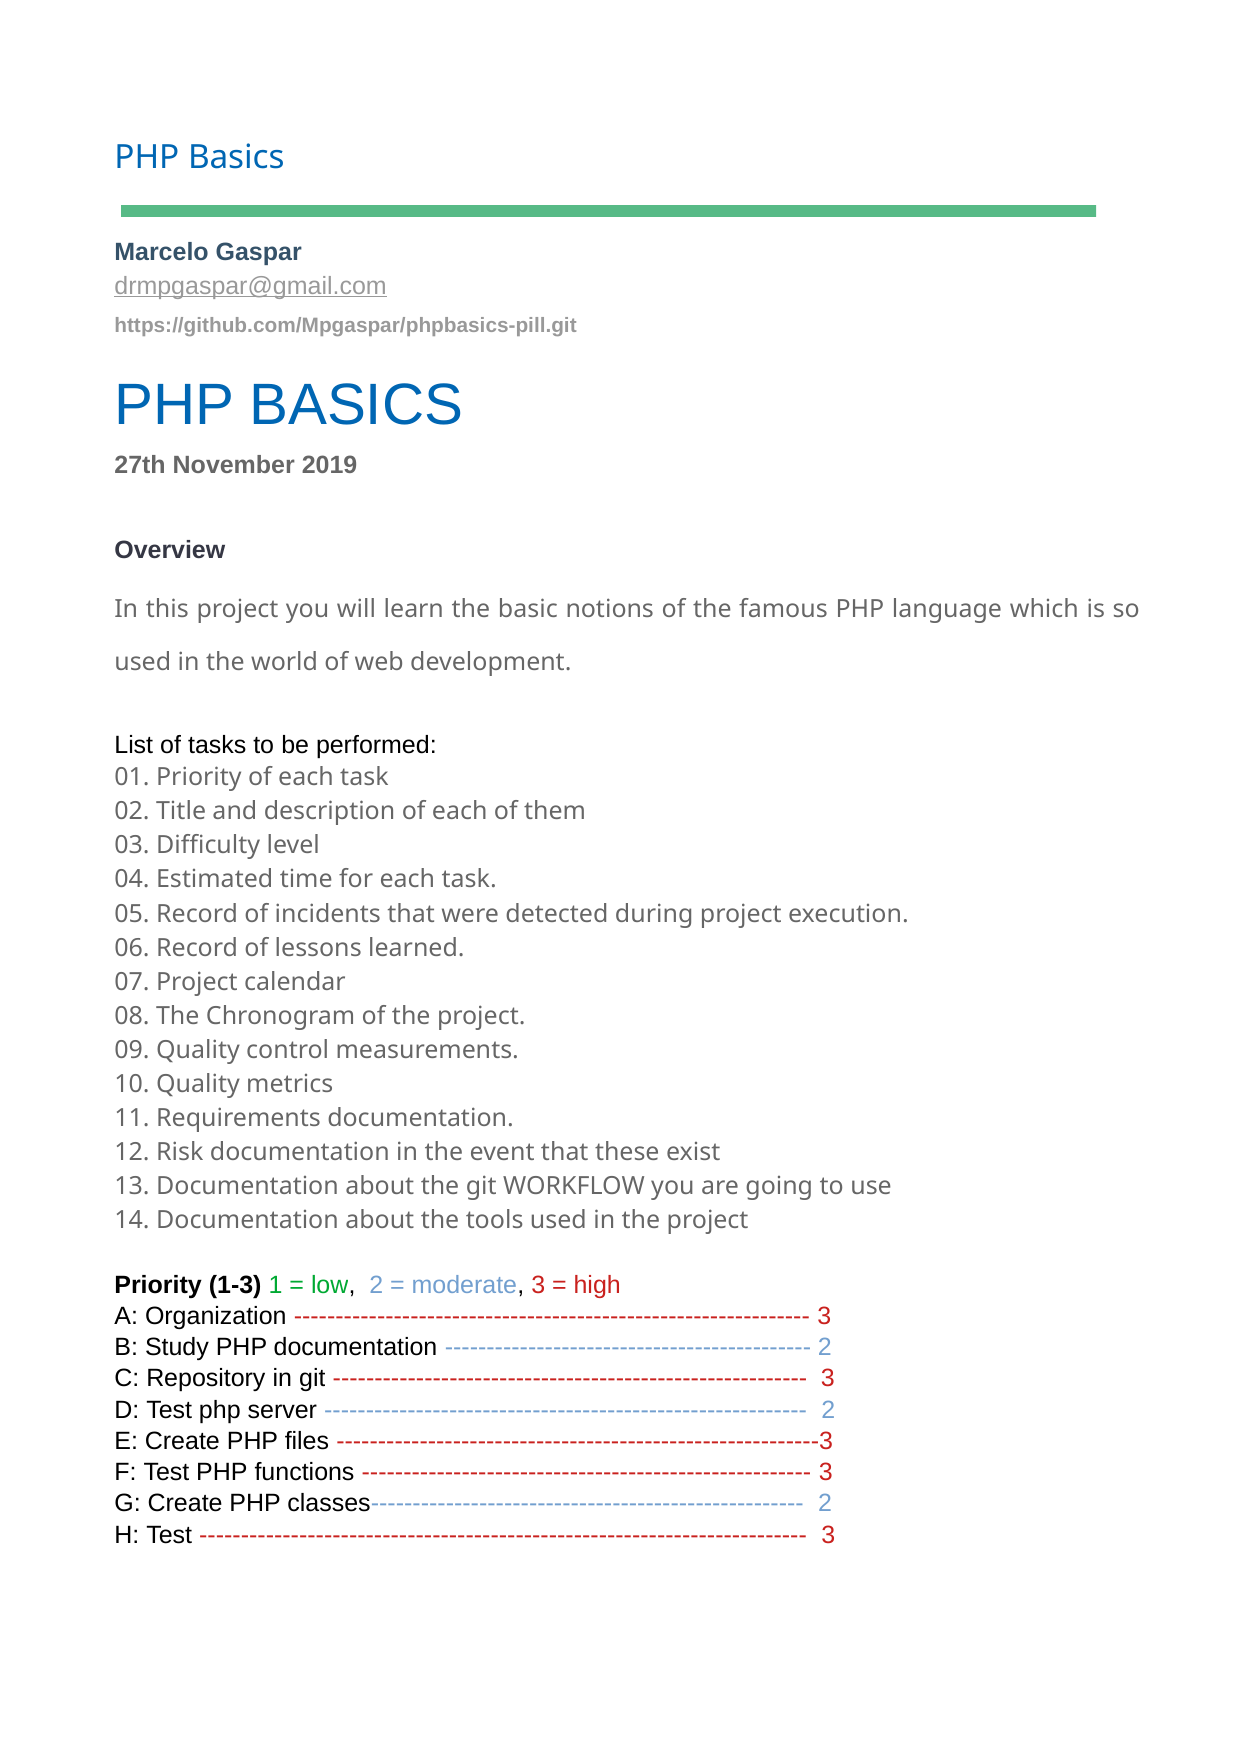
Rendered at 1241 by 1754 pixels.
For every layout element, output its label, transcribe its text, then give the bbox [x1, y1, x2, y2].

text 11. Requirements documentation. [114, 1099, 1142, 1134]
picture [121, 205, 1097, 217]
text Marcelo Gaspar [114, 236, 1142, 265]
text A: Organization -------------------------------------------------------------- 3 [114, 1298, 1142, 1329]
text Priority (1-3) 1 = low, 2 = moderate, 3 = high [114, 1267, 1142, 1298]
text 09. Quality control measurements. [114, 1031, 1142, 1066]
text H: Test ------------------------------------------------------------------------- 3 [114, 1517, 1142, 1548]
text 03. Difficulty level [114, 827, 1142, 861]
text https://github.com/Mpgaspar/phpbasics-pill.git [114, 305, 1142, 337]
text 13. Documentation about the git WORKFLOW you are going to use [114, 1168, 1142, 1202]
text C: Repository in git --------------------------------------------------------- 3 [114, 1361, 1142, 1392]
text 14. Documentation about the tools used in the project [114, 1202, 1142, 1236]
text B: Study PHP documentation -------------------------------------------- 2 [114, 1329, 1142, 1361]
text 01. Priority of each task [114, 759, 1142, 793]
text E: Create PHP files ----------------------------------------------------------3 [114, 1423, 1142, 1454]
text drmpgaspar@gmail.com [114, 271, 1142, 300]
subtitle Overview [114, 535, 1142, 564]
text List of tasks to be performed: [114, 728, 1142, 759]
text F: Test PHP functions ------------------------------------------------------ 3 [114, 1454, 1142, 1486]
text 04. Estimated time for each task. [114, 861, 1142, 895]
text 08. The Chronogram of the project. [114, 997, 1142, 1031]
text 12. Risk documentation in the event that these exist [114, 1134, 1142, 1168]
text 06. Record of lessons learned. [114, 929, 1142, 963]
text In this project you will learn the basic notions of the famous PHP language which is so used in the world of web development. [114, 590, 1142, 677]
text 05. Record of incidents that were detected during project execution. [114, 895, 1142, 929]
text 10. Quality metrics [114, 1066, 1142, 1099]
text G: Create PHP classes---------------------------------------------------- 2 [114, 1486, 1142, 1517]
text PHP BASICS [114, 370, 1142, 437]
text D: Test php server ---------------------------------------------------------- 2 [114, 1392, 1142, 1423]
text 02. Title and description of each of them [114, 793, 1142, 827]
text 07. Project calendar [114, 963, 1142, 997]
subtitle PHP Basics [114, 133, 1142, 178]
text 27th November 2019 [114, 450, 1142, 479]
